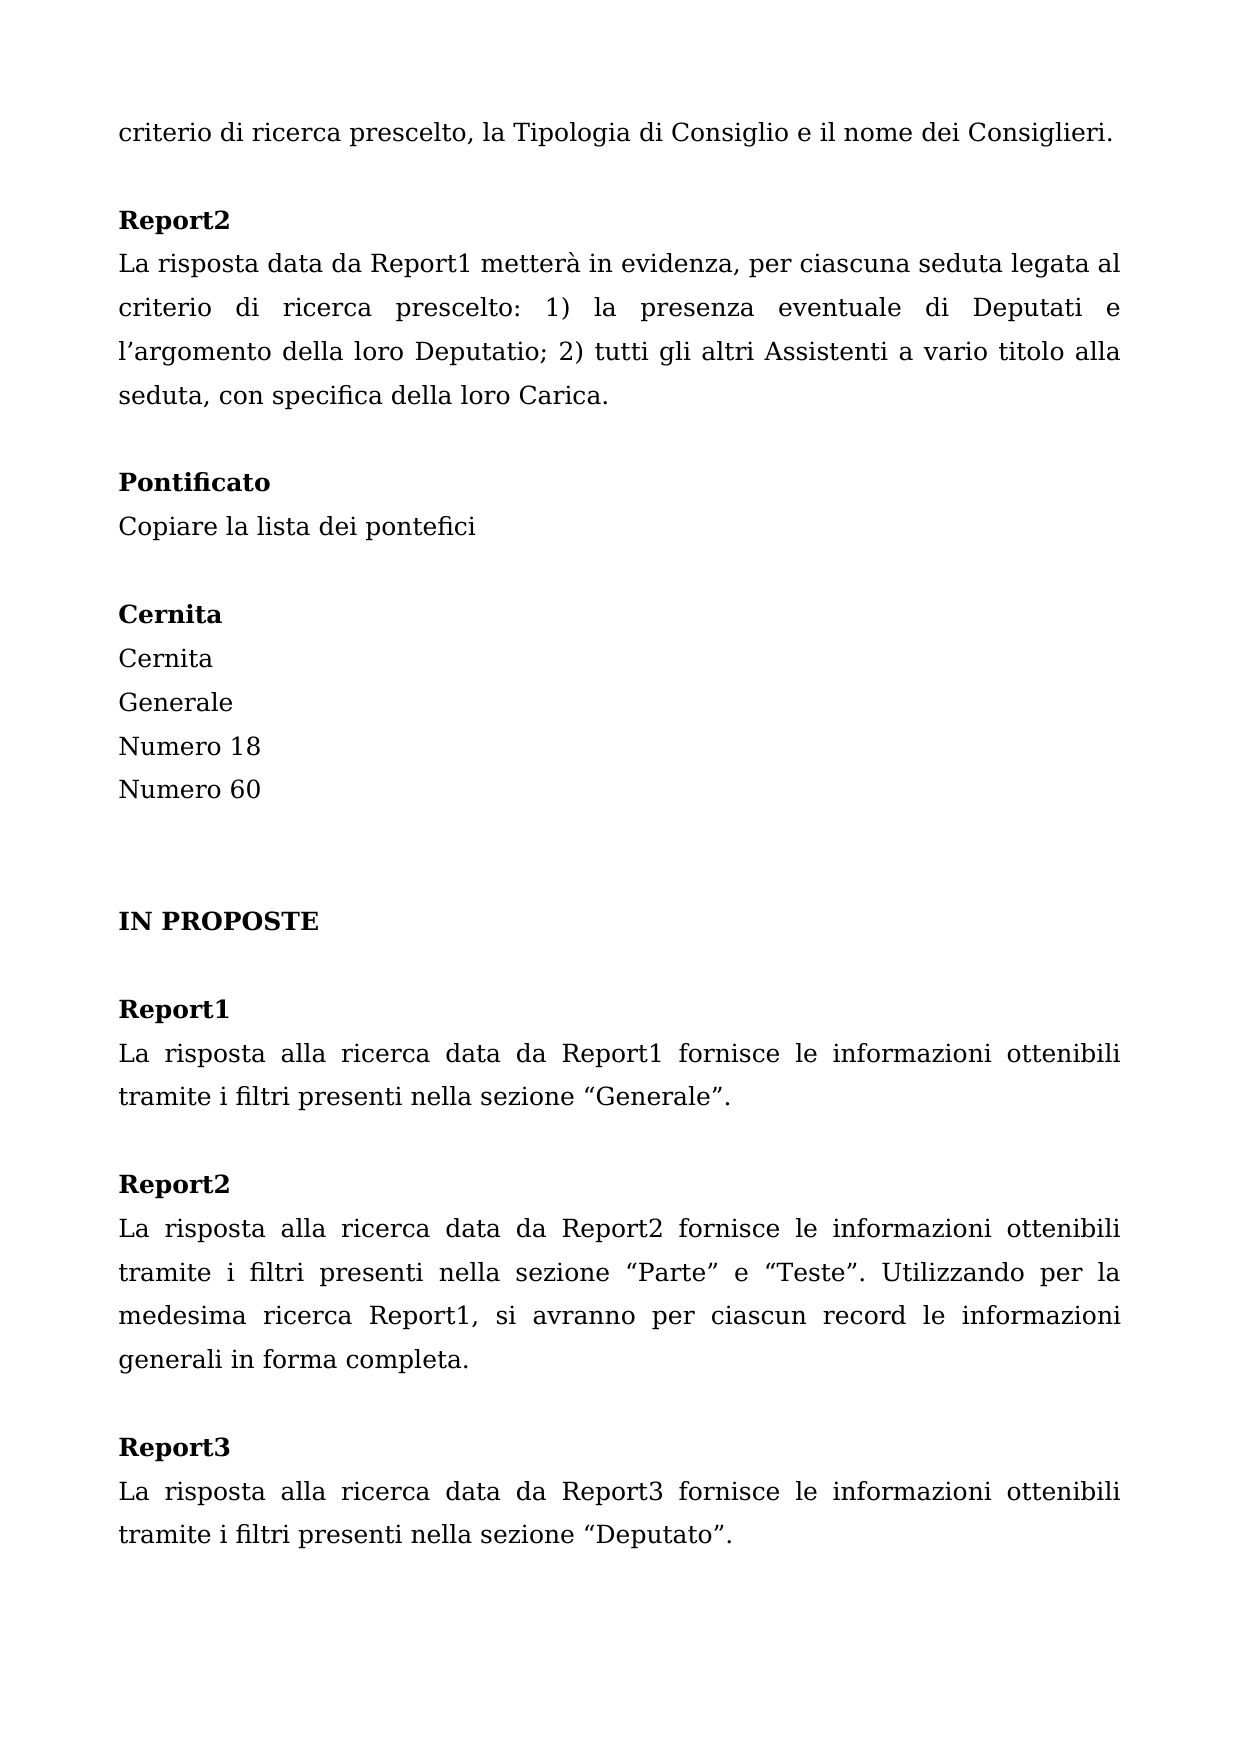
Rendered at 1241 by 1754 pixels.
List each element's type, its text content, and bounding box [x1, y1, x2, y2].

text Cernita [118, 600, 1122, 630]
text La risposta alla ricerca data da Report2 fornisce le informazioni ottenibili tramite i filtri presenti nella sezione “Parte” e “Teste”. Utilizzando per la medesima ricerca Report1, si avranno per ciascun record le informazioni generali in forma completa. [118, 1214, 1122, 1374]
text IN PROPOSTE [118, 907, 1122, 936]
text La risposta data da Report1 metterà in evidenza, per ciascuna seduta legata al criterio di ricerca prescelto: 1) la presenza eventuale di Deputati e l’argomento della loro Deputatio; 2) tutti gli altri Assistenti a vario titolo alla seduta, con specifica della loro Carica. [118, 250, 1122, 410]
text Report3 [118, 1433, 1122, 1462]
text Report2 [118, 206, 1122, 235]
text Generale Numero 18 [118, 688, 1122, 761]
text criterio di ricerca prescelto, la Tipologia di Consiglio e il nome dei Consiglieri. [118, 118, 1122, 147]
text La risposta alla ricerca data da Report3 fornisce le informazioni ottenibili tramite i filtri presenti nella sezione “Deputato”. [118, 1477, 1122, 1550]
text Numero 60 [118, 776, 1122, 805]
text Cernita [118, 644, 1122, 673]
text Report1 [118, 995, 1122, 1024]
text La risposta alla ricerca data da Report1 fornisce le informazioni ottenibili tramite i filtri presenti nella sezione “Generale”. [118, 1039, 1122, 1112]
text Copiare la lista dei pontefici [118, 512, 1122, 542]
text Pontificato [118, 468, 1122, 498]
text Report2 [118, 1170, 1122, 1199]
